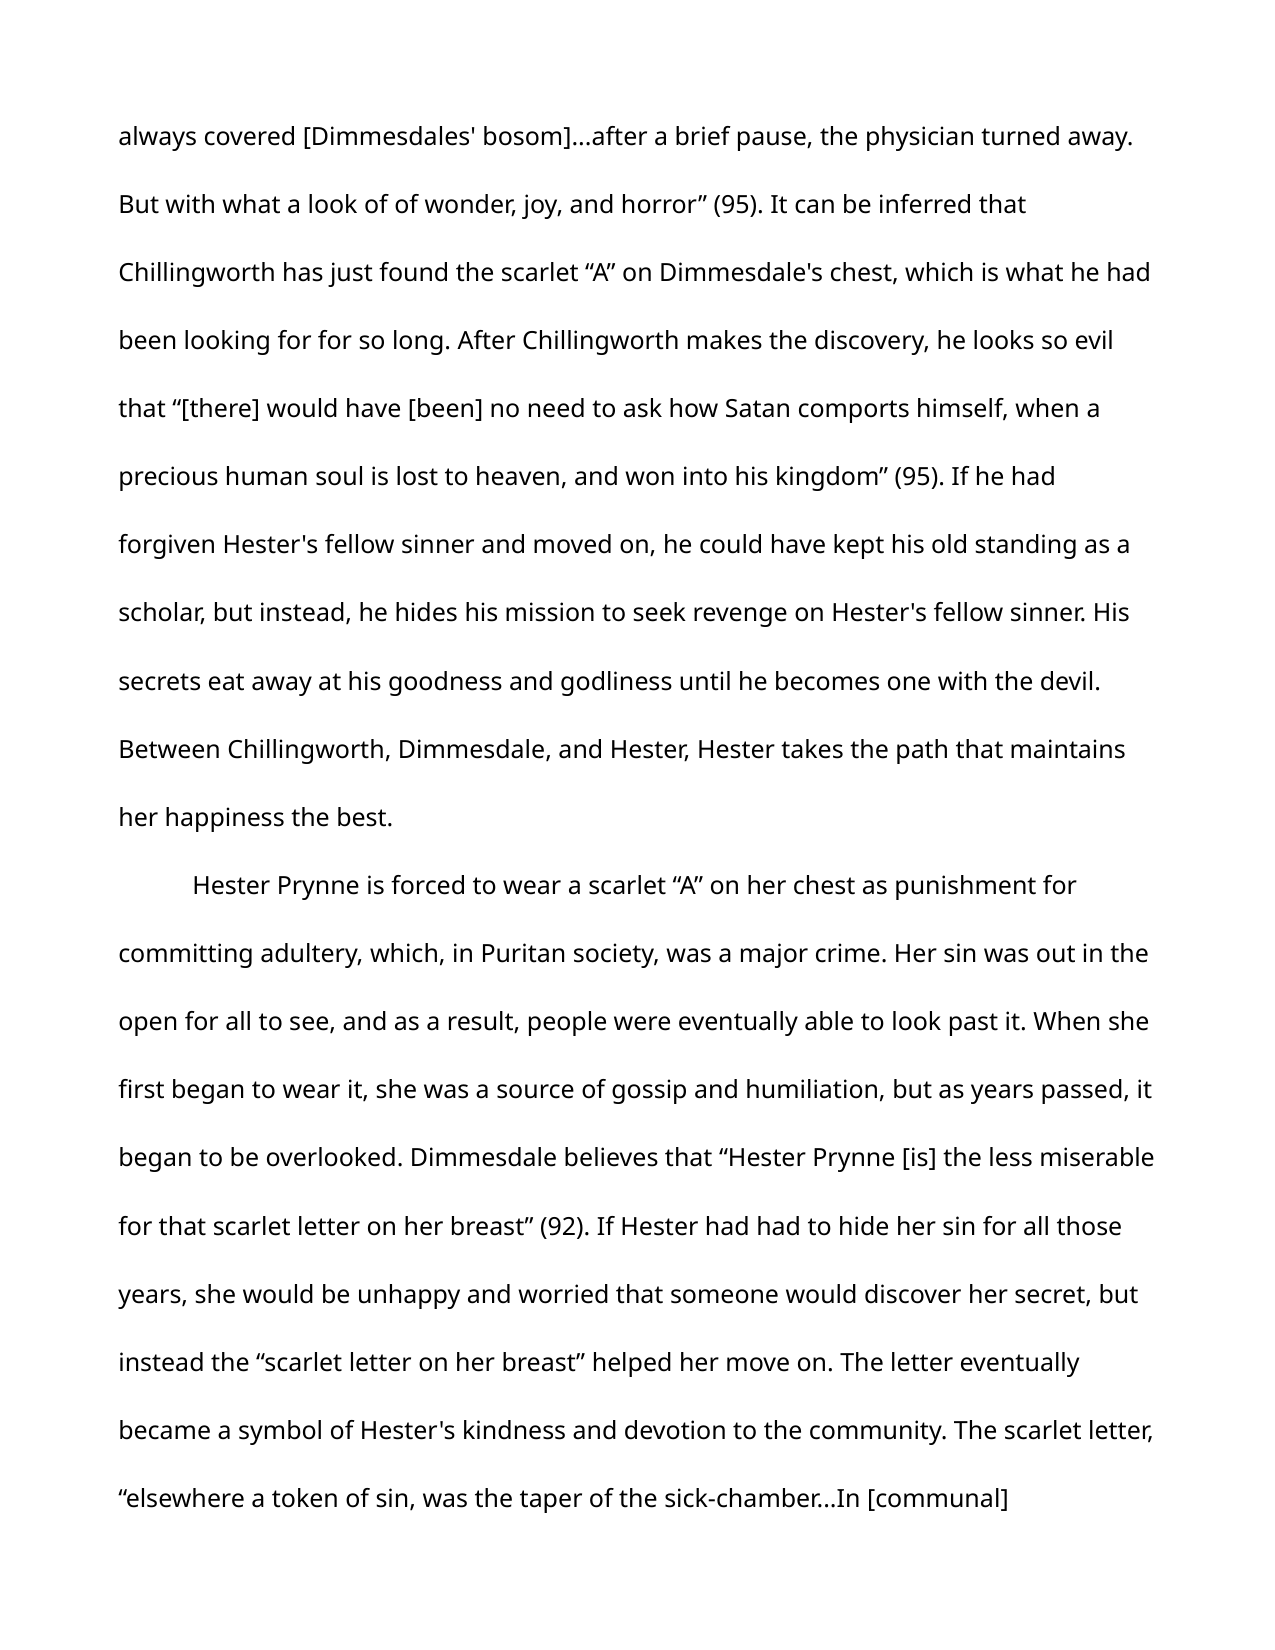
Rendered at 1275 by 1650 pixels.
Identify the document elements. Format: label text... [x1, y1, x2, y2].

text always covered [Dimmesdales' bosom]...after a brief pause, the physician turned away. But with what a look of of wonder, joy, and horror” (95). It can be inferred that Chillingworth has just found the scarlet “A” on Dimmesdale's chest, which is what he had been looking for for so long. After Chillingworth makes the discovery, he looks so evil that “[there] would have [been] no need to ask how Satan comports himself, when a precious human soul is lost to heaven, and won into his kingdom” (95). If he had forgiven Hester's fellow sinner and moved on, he could have kept his old standing as a scholar, but instead, he hides his mission to seek revenge on Hester's fellow sinner. His secrets eat away at his goodness and godliness until he becomes one with the devil. Between Chillingworth, Dimmesdale, and Hester, Hester takes the path that maintains her happiness the best. [118, 118, 1157, 833]
text Hester Prynne is forced to wear a scarlet “A” on her chest as punishment for committing adultery, which, in Puritan society, was a major crime. Her sin was out in the open for all to see, and as a result, people were eventually able to look past it. When she first began to wear it, she was a source of gossip and humiliation, but as years passed, it began to be overlooked. Dimmesdale believes that “Hester Prynne [is] the less miserable for that scarlet letter on her breast” (92). If Hester had had to hide her sin for all those years, she would be unhappy and worried that someone would discover her secret, but instead the “scarlet letter on her breast” helped her move on. The letter eventually became a symbol of Hester's kindness and devotion to the community. The scarlet letter, “elsewhere a token of sin, was the taper of the sick-chamber...In [communal] [118, 867, 1157, 1515]
